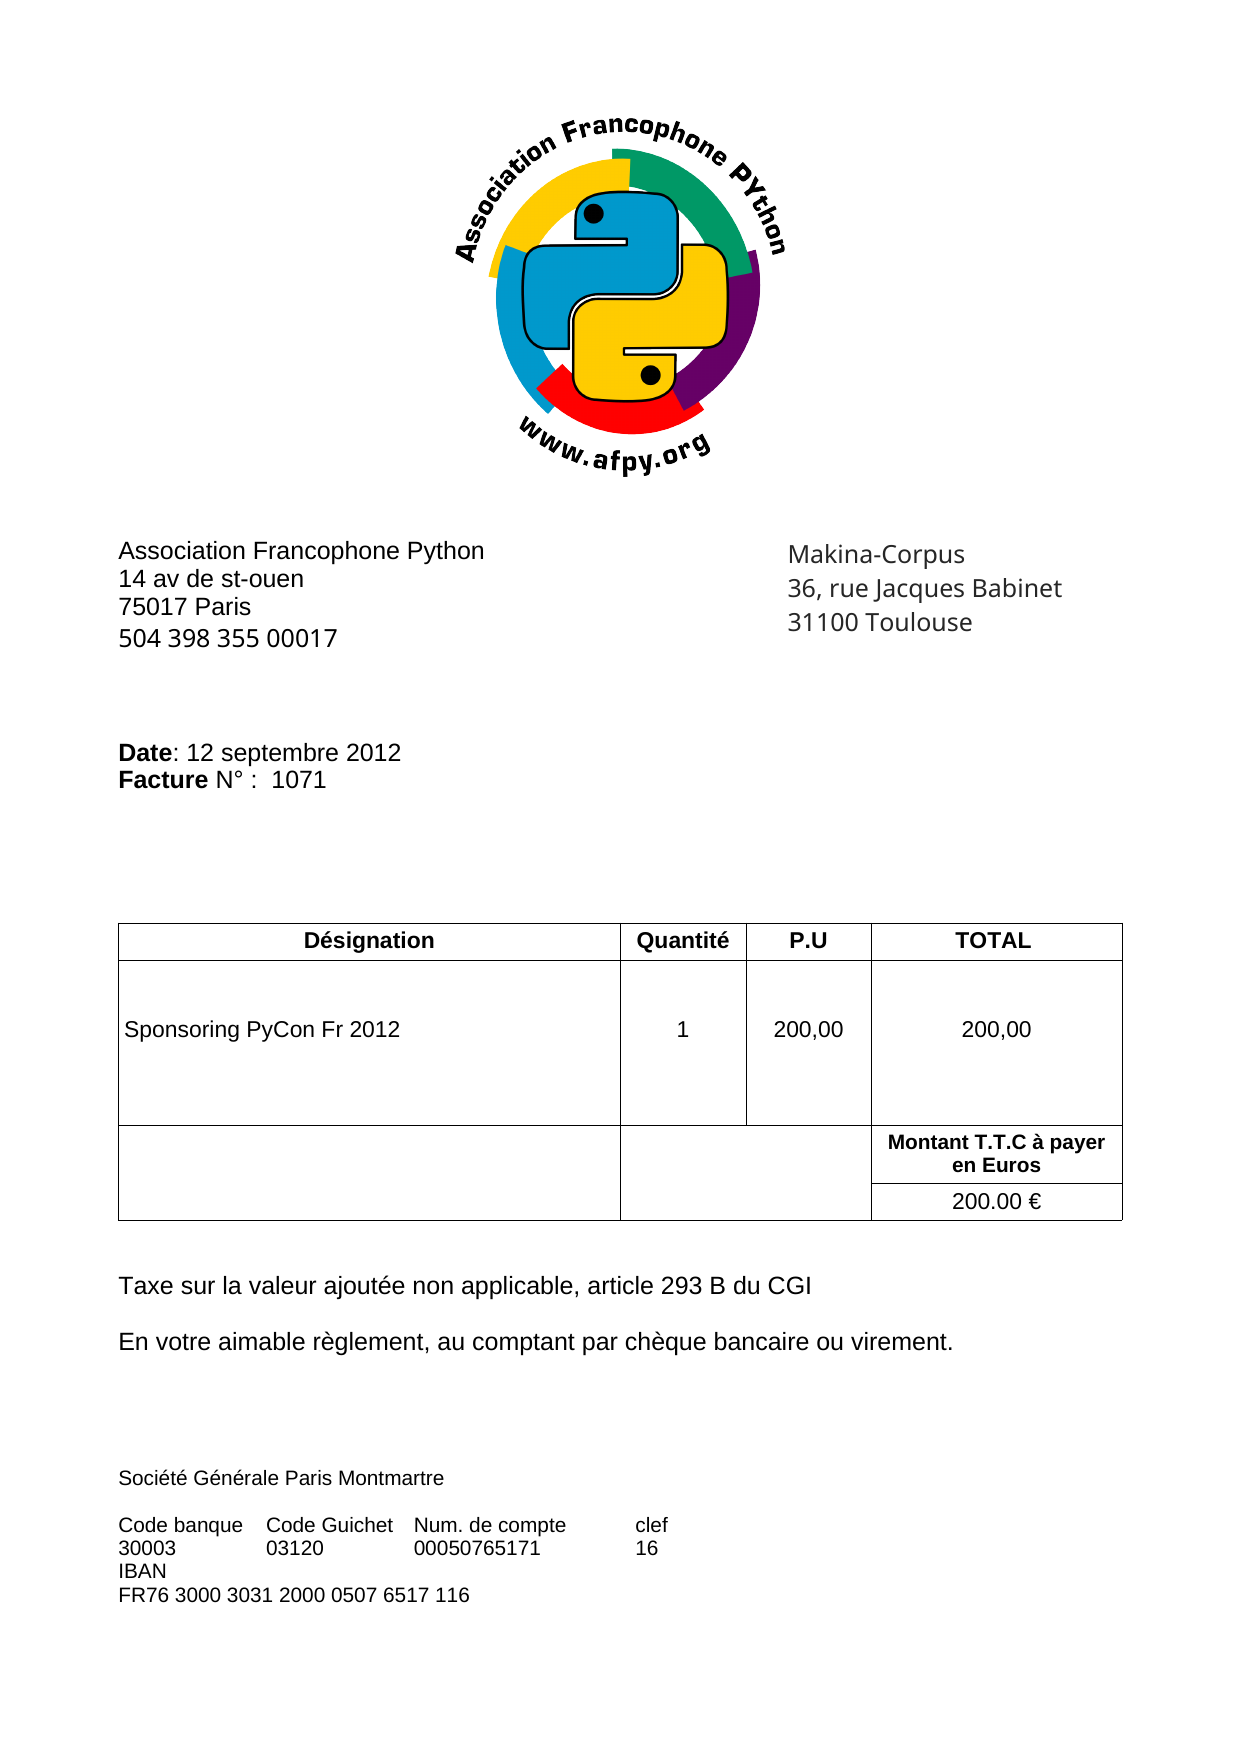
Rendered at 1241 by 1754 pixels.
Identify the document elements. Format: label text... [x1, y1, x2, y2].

table_cell 200,00 [747, 961, 871, 1125]
text Date: 12 septembre 2012 [118, 738, 1122, 766]
text FR76 3000 3031 2000 0507 6517 116 [118, 1583, 1122, 1606]
table_cell 200,00 [872, 961, 1122, 1125]
table_header Montant T.T.C à payer en Euros [872, 1126, 1122, 1183]
text Société Générale Paris Montmartre [118, 1467, 1122, 1490]
table_header P.U [747, 924, 871, 959]
table_header Makina-Corpus 36, rue Jacques Babinet 31100 Toulouse [787, 537, 1122, 655]
table_header [535, 537, 787, 655]
text Code banque Code Guichet Num. de compte clef [118, 1513, 1122, 1537]
table_header Quantité [621, 924, 746, 959]
table_header Désignation [119, 924, 620, 959]
table_cell Sponsoring PyCon Fr 2012 [119, 961, 620, 1125]
table_cell 200,00 € [872, 1184, 1122, 1220]
table_header [119, 1126, 620, 1220]
table_header TOTAL [872, 924, 1122, 959]
text Facture N° : 1071 [118, 766, 1122, 794]
text Taxe sur la valeur ajoutée non applicable, article 293 B du CGI [118, 1272, 1122, 1299]
text IBAN [118, 1560, 1122, 1583]
text 30003 03120 00050765171 16 [118, 1537, 1122, 1560]
table_cell 1 [621, 961, 746, 1125]
table_header Association Francophone Python 14 av de st-ouen 75017 Paris 504 398 355 00017 [118, 537, 535, 655]
table_header [621, 1126, 871, 1220]
text En votre aimable règlement, au comptant par chèque bancaire ou virement. [118, 1327, 1122, 1355]
picture [455, 118, 785, 477]
